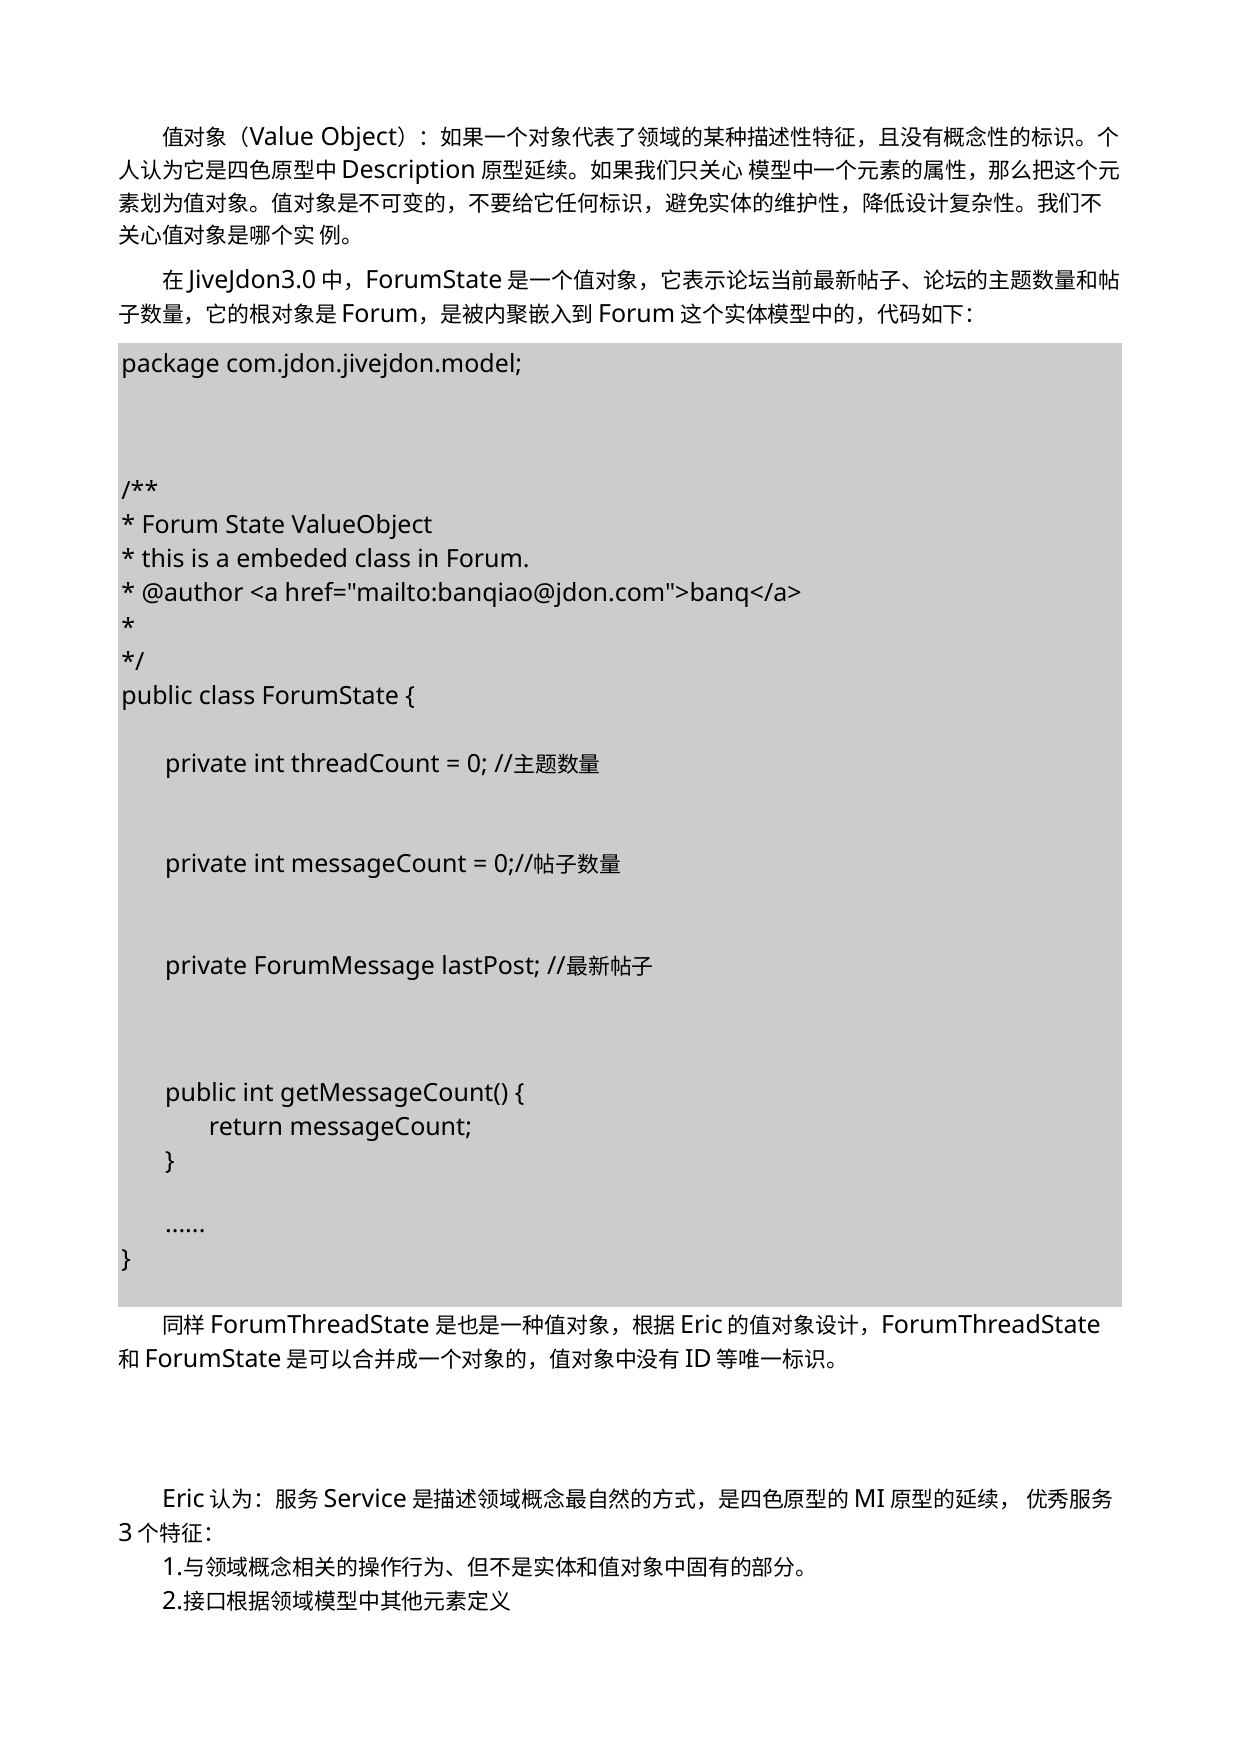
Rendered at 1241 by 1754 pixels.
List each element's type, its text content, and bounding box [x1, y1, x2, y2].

table_header package com.jdon.jivejdon.model; /** * Forum State ValueObject * this is a embeded class in Forum. * @author <a href="mailto:banqiao@jdon.com">banq</a> * */ public class ForumState { private int threadCount = 0; //主题数量 private int messageCount = 0;//帖子数量 private ForumMessage lastPost; //最新帖子 public int getMessageCount() { return messageCount; } ...... } [118, 343, 1122, 1307]
text Eric认为：服务Service是描述领域概念最自然的方式，是四色原型的MI原型的延续， 优秀服务3个特征： 1.与领域概念相关的操作行为、但不是实体和值对象中固有的部分。 2.接口根据领域模型中其他元素定义 [118, 1481, 1122, 1617]
text 值对象（Value Object）：如果一个对象代表了领域的某种描述性特征，且没有概念性的标识。个人认为它是四色原型中Description原型延续。如果我们只关心 模型中一个元素的属性，那么把这个元素划为值对象。值对象是不可变的，不要给它任何标识，避免实体的维护性，降低设计复杂性。我们不关心值对象是哪个实 例。 [118, 118, 1122, 249]
text 在JiveJdon3.0中，ForumState是一个值对象，它表示论坛当前最新帖子、论坛的主题数量和帖子数量，它的根对象是Forum，是被内聚嵌入到Forum这个实体模型中的，代码如下： [118, 262, 1122, 330]
text 同样ForumThreadState是也是一种值对象，根据Eric的值对象设计，ForumThreadState和ForumState是可以合并成一个对象的，值对象中没有ID等唯一标识。 [118, 1307, 1122, 1375]
